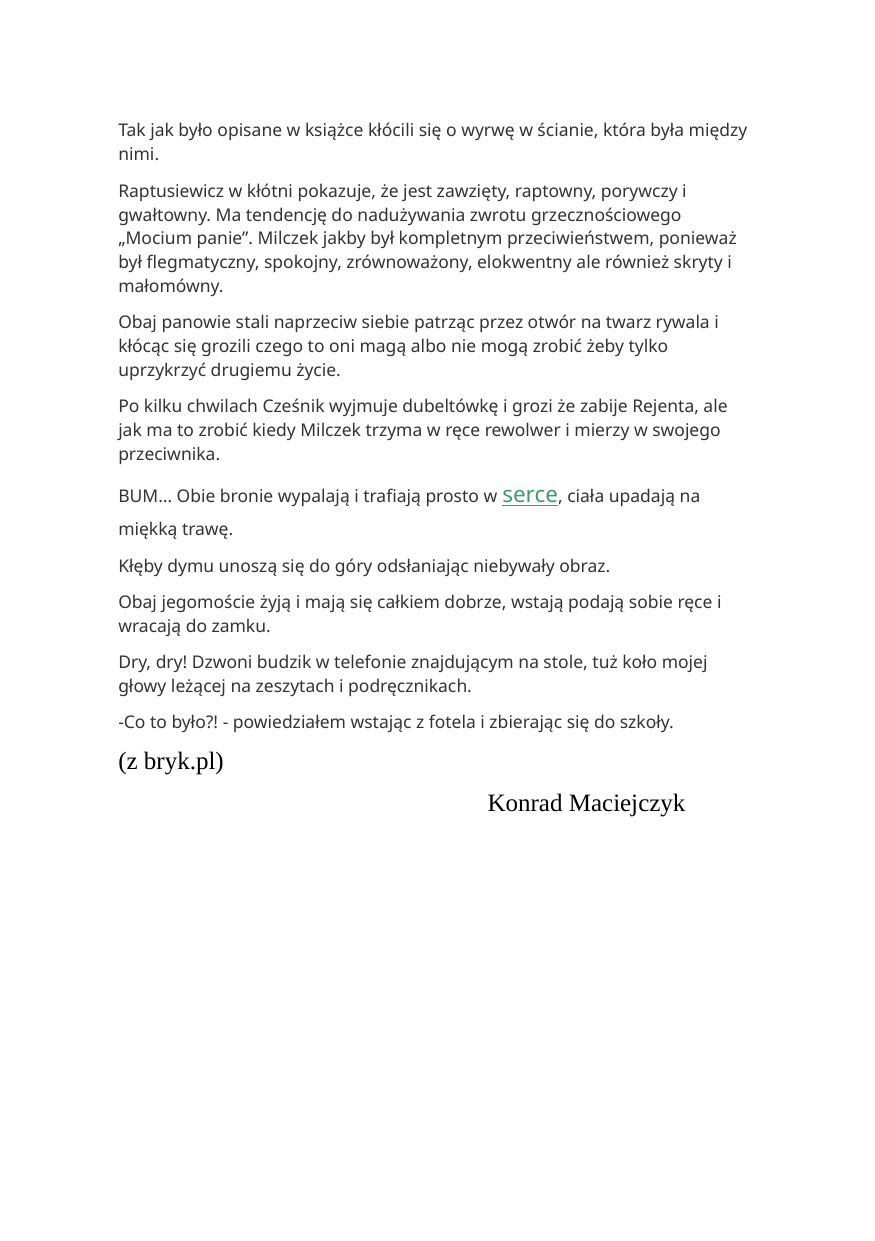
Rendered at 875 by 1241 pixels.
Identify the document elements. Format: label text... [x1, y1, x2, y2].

text Obaj panowie stali naprzeciw siebie patrząc przez otwór na twarz rywala i kłócąc się grozili czego to oni magą albo nie mogą zrobić żeby tylko uprzykrzyć drugiemu życie. [118, 310, 756, 382]
text Po kilku chwilach Cześnik wyjmuje dubeltówkę i grozi że zabije Rejenta, ale jak ma to zrobić kiedy Milczek trzyma w ręce rewolwer i mierzy w swojego przeciwnika. [118, 394, 756, 466]
text Obaj jegomoście żyją i mają się całkiem dobrze, wstają podają sobie ręce i wracają do zamku. [118, 589, 756, 637]
text Konrad Maciejczyk [118, 788, 756, 816]
text Tak jak było opisane w książce kłócili się o wyrwę w ścianie, która była między nimi. [118, 118, 756, 166]
text Raptusiewicz w kłótni pokazuje, że jest zawzięty, raptowny, porywczy i gwałtowny. Ma tendencję do nadużywania zwrotu grzecznościowego „Mocium panie”. Milczek jakby był kompletnym przeciwieństwem, ponieważ był flegmatyczny, spokojny, zrównoważony, elokwentny ale również skryty i małomówny. [118, 178, 756, 298]
text (z bryk.pl) [118, 746, 756, 775]
text Kłęby dymu unoszą się do góry odsłaniając niebywały obraz. [118, 553, 756, 577]
text Dry, dry! Dzwoni budzik w telefonie znajdującym na stole, tuż koło mojej głowy leżącej na zeszytach i podręcznikach. [118, 650, 756, 697]
text -Co to było?! - powiedziałem wstając z fotela i zbierając się do szkoły. [118, 710, 756, 734]
text BUM… Obie bronie wypalają i trafiają prosto w serce, ciała upadają na miękką trawę. [118, 478, 756, 541]
